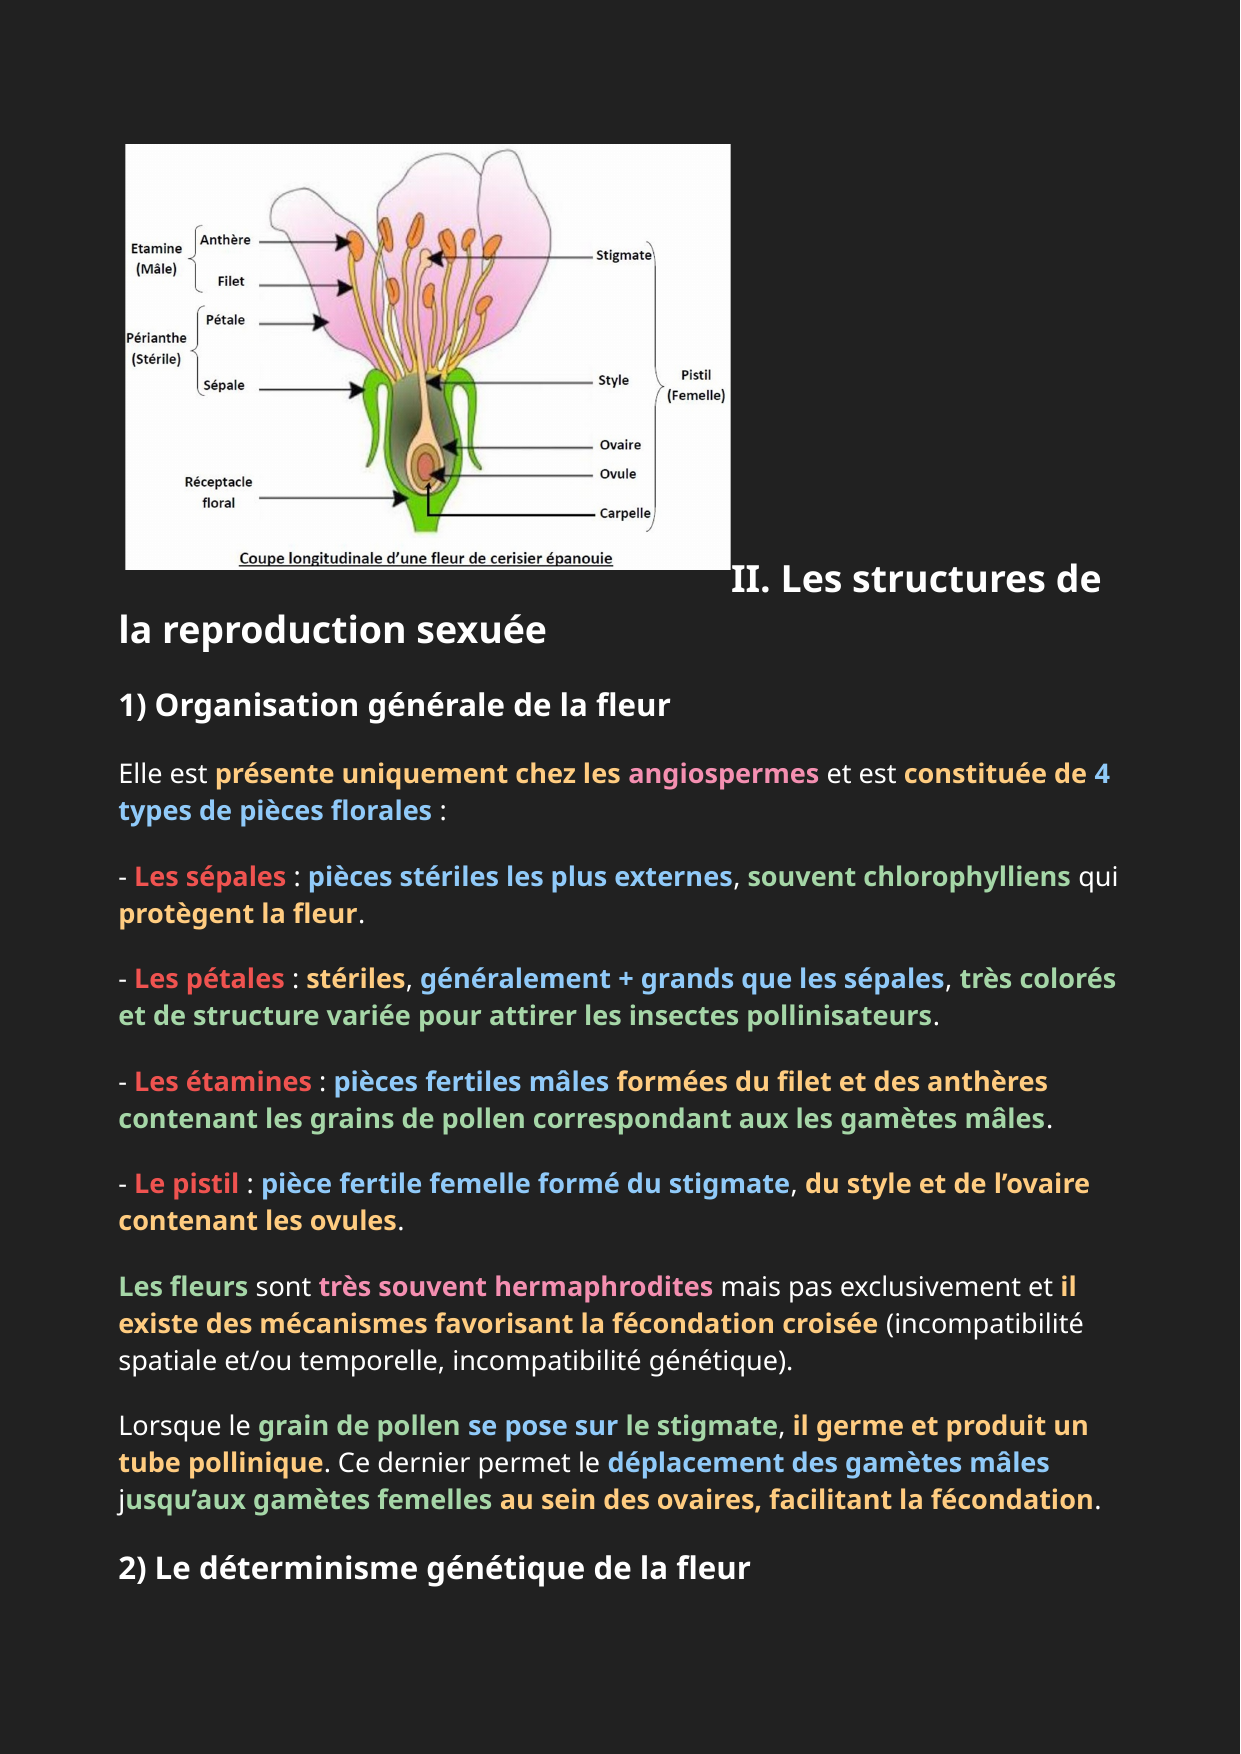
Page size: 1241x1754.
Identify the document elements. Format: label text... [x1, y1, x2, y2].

text - Les étamines : pièces fertiles mâles formées du filet et des anthères contenant les grains de pollen correspondant aux les gamètes mâles. [118, 1062, 1122, 1136]
text Lorsque le grain de pollen se pose sur le stigmate, il germe et produit un tube pollinique. Ce dernier permet le déplacement des gamètes mâles jusqu’aux gamètes femelles au sein des ovaires, facilitant la fécondation. [118, 1407, 1122, 1517]
text - Les pétales : stériles, généralement + grands que les sépales, très colorés et de structure variée pour attirer les insectes pollinisateurs. [118, 960, 1122, 1033]
text 2) Le déterminisme génétique de la fleur [118, 1546, 1122, 1589]
text Elle est présente uniquement chez les angiospermes et est constituée de 4 types de pièces florales : [118, 755, 1122, 828]
text - Les sépales : pièces stériles les plus externes, souvent chlorophylliens qui protègent la fleur. [118, 857, 1122, 931]
text Les fleurs sont très souvent hermaphrodites mais pas exclusivement et il existe des mécanismes favorisant la fécondation croisée (incompatibilité spatiale et/ou temporelle, incompatibilité génétique). [118, 1267, 1122, 1378]
text II. Les structures de la reproduction sexuée [118, 553, 1122, 655]
text - Le pistil : pièce fertile femelle formé du stigmate, du style et de l’ovaire contenant les ovules. [118, 1165, 1122, 1238]
text 1) Organisation générale de la fleur [118, 683, 1122, 726]
picture [125, 144, 731, 570]
